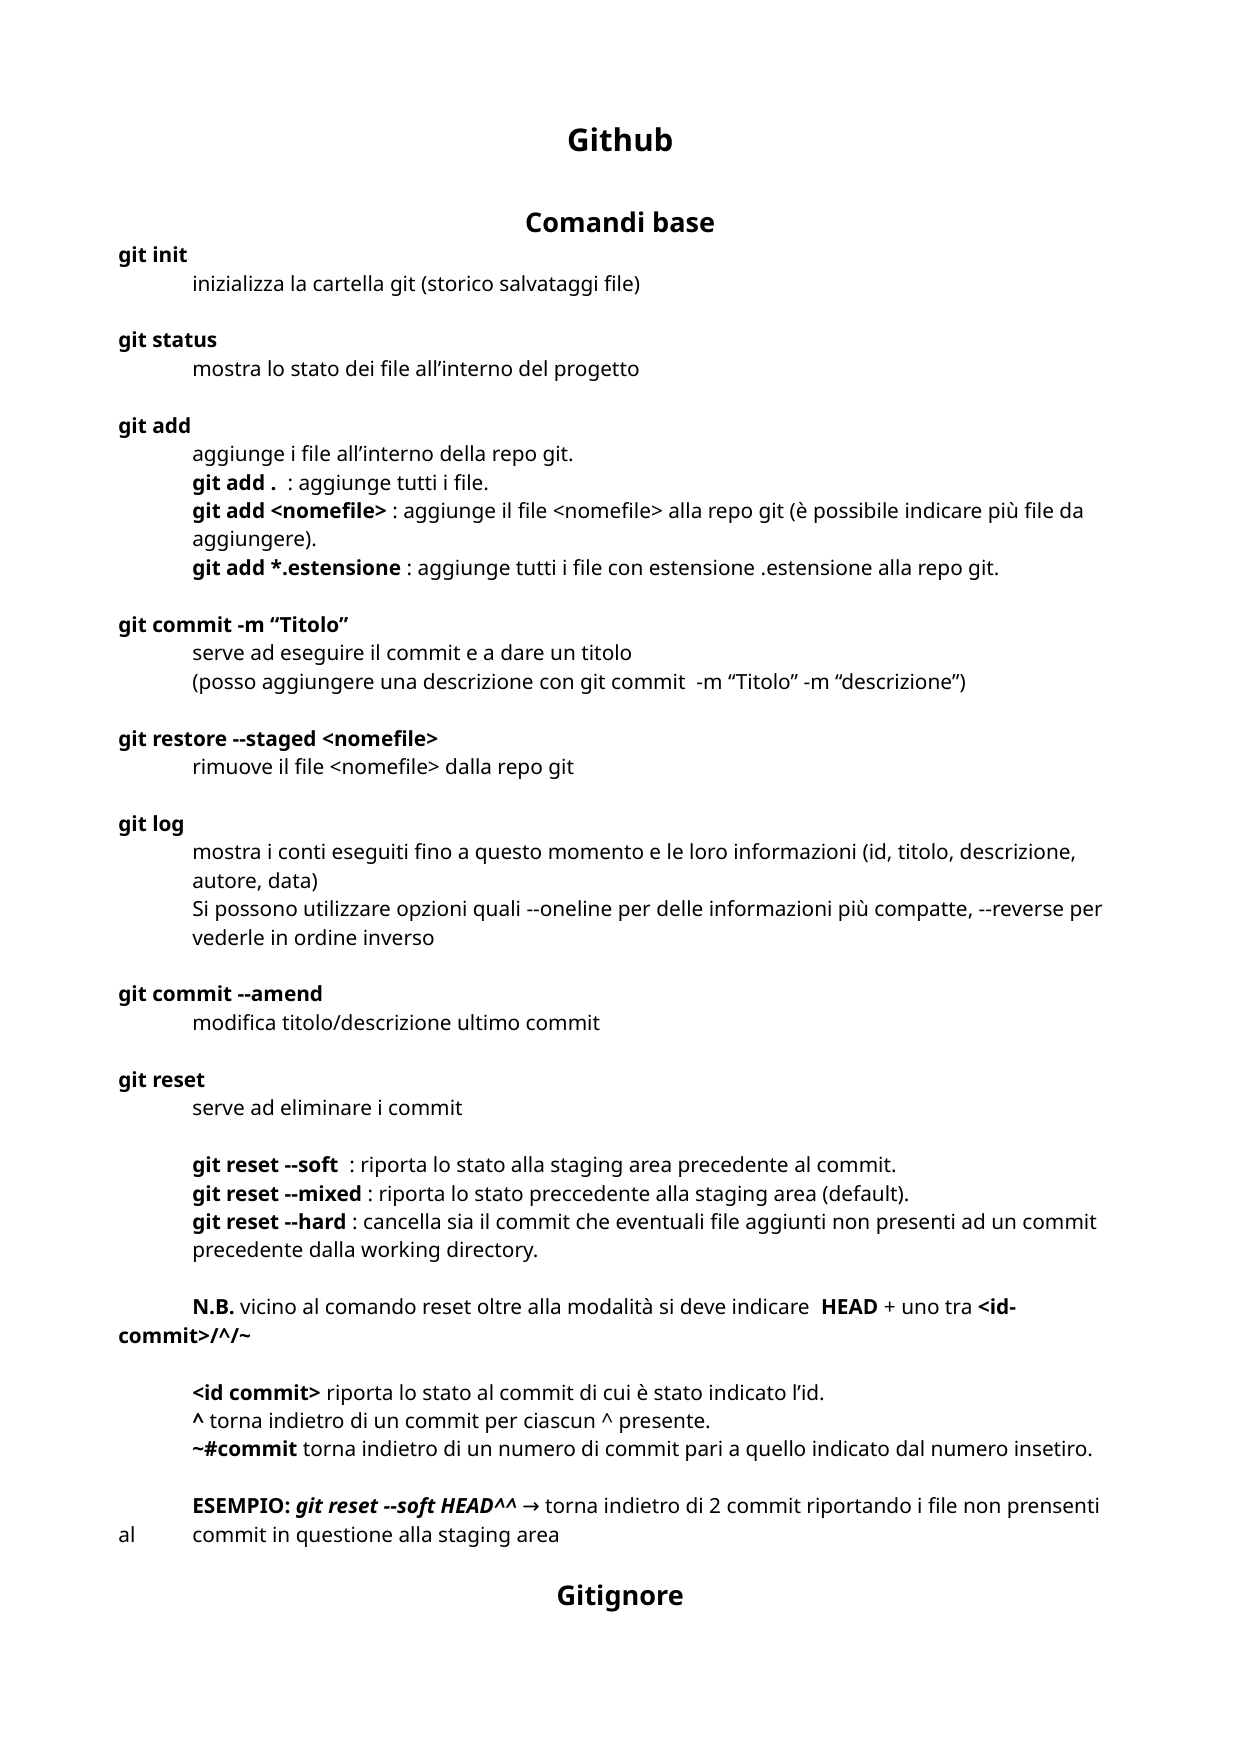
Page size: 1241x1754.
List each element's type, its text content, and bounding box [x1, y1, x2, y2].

text ESEMPIO: git reset --soft HEAD^^ → torna indietro di 2 commit riportando i file non prensenti al commit in questione alla staging area [118, 1491, 1122, 1548]
text ^ torna indietro di un commit per ciascun ^ presente. [118, 1406, 1122, 1434]
text git reset --soft : riporta lo stato alla staging area precedente al commit. [118, 1150, 1122, 1179]
text serve ad eseguire il commit e a dare un titolo [118, 638, 1122, 667]
text git init [118, 240, 1122, 269]
text Gitignore [118, 1577, 1122, 1614]
text git status [118, 326, 1122, 354]
text N.B. vicino al comando reset oltre alla modalità si deve indicare HEAD + uno tra <id-commit>/^/~ [118, 1292, 1122, 1349]
text git reset --hard : cancella sia il commit che eventuali file aggiunti non presenti ad un commit precedente dalla working directory. [118, 1207, 1122, 1264]
text git reset --mixed : riporta lo stato preccedente alla staging area (default). [118, 1179, 1122, 1207]
text aggiunge i file all’interno della repo git. [118, 439, 1122, 468]
text Si possono utilizzare opzioni quali --oneline per delle informazioni più compatte, --reverse per vederle in ordine inverso [118, 894, 1122, 951]
text git add *.estensione : aggiunge tutti i file con estensione .estensione alla repo git. [118, 553, 1122, 581]
text git add . : aggiunge tutti i file. [118, 468, 1122, 496]
text rimuove il file <nomefile> dalla repo git [118, 752, 1122, 781]
text inizializza la cartella git (storico salvataggi file) [118, 269, 1122, 297]
text (posso aggiungere una descrizione con git commit -m “Titolo” -m “descrizione”) [118, 667, 1122, 695]
text modifica titolo/descrizione ultimo commit [118, 1008, 1122, 1036]
text git reset [118, 1065, 1122, 1093]
text <id commit> riporta lo stato al commit di cui è stato indicato l’id. [118, 1378, 1122, 1406]
text git commit -m “Titolo” [118, 610, 1122, 638]
text Github [118, 118, 1122, 161]
text git add [118, 411, 1122, 439]
text serve ad eliminare i commit [118, 1093, 1122, 1122]
text git log [118, 809, 1122, 837]
text mostra lo stato dei file all’interno del progetto [118, 354, 1122, 382]
text Comandi base [118, 203, 1122, 240]
text mostra i conti eseguiti fino a questo momento e le loro informazioni (id, titolo, descrizione, autore, data) [118, 837, 1122, 894]
text git commit --amend [118, 979, 1122, 1008]
text git add <nomefile> : aggiunge il file <nomefile> alla repo git (è possibile indicare più file da aggiungere). [118, 496, 1122, 553]
text git restore --staged <nomefile> [118, 724, 1122, 752]
text ~#commit torna indietro di un numero di commit pari a quello indicato dal numero insetiro. [118, 1434, 1122, 1463]
